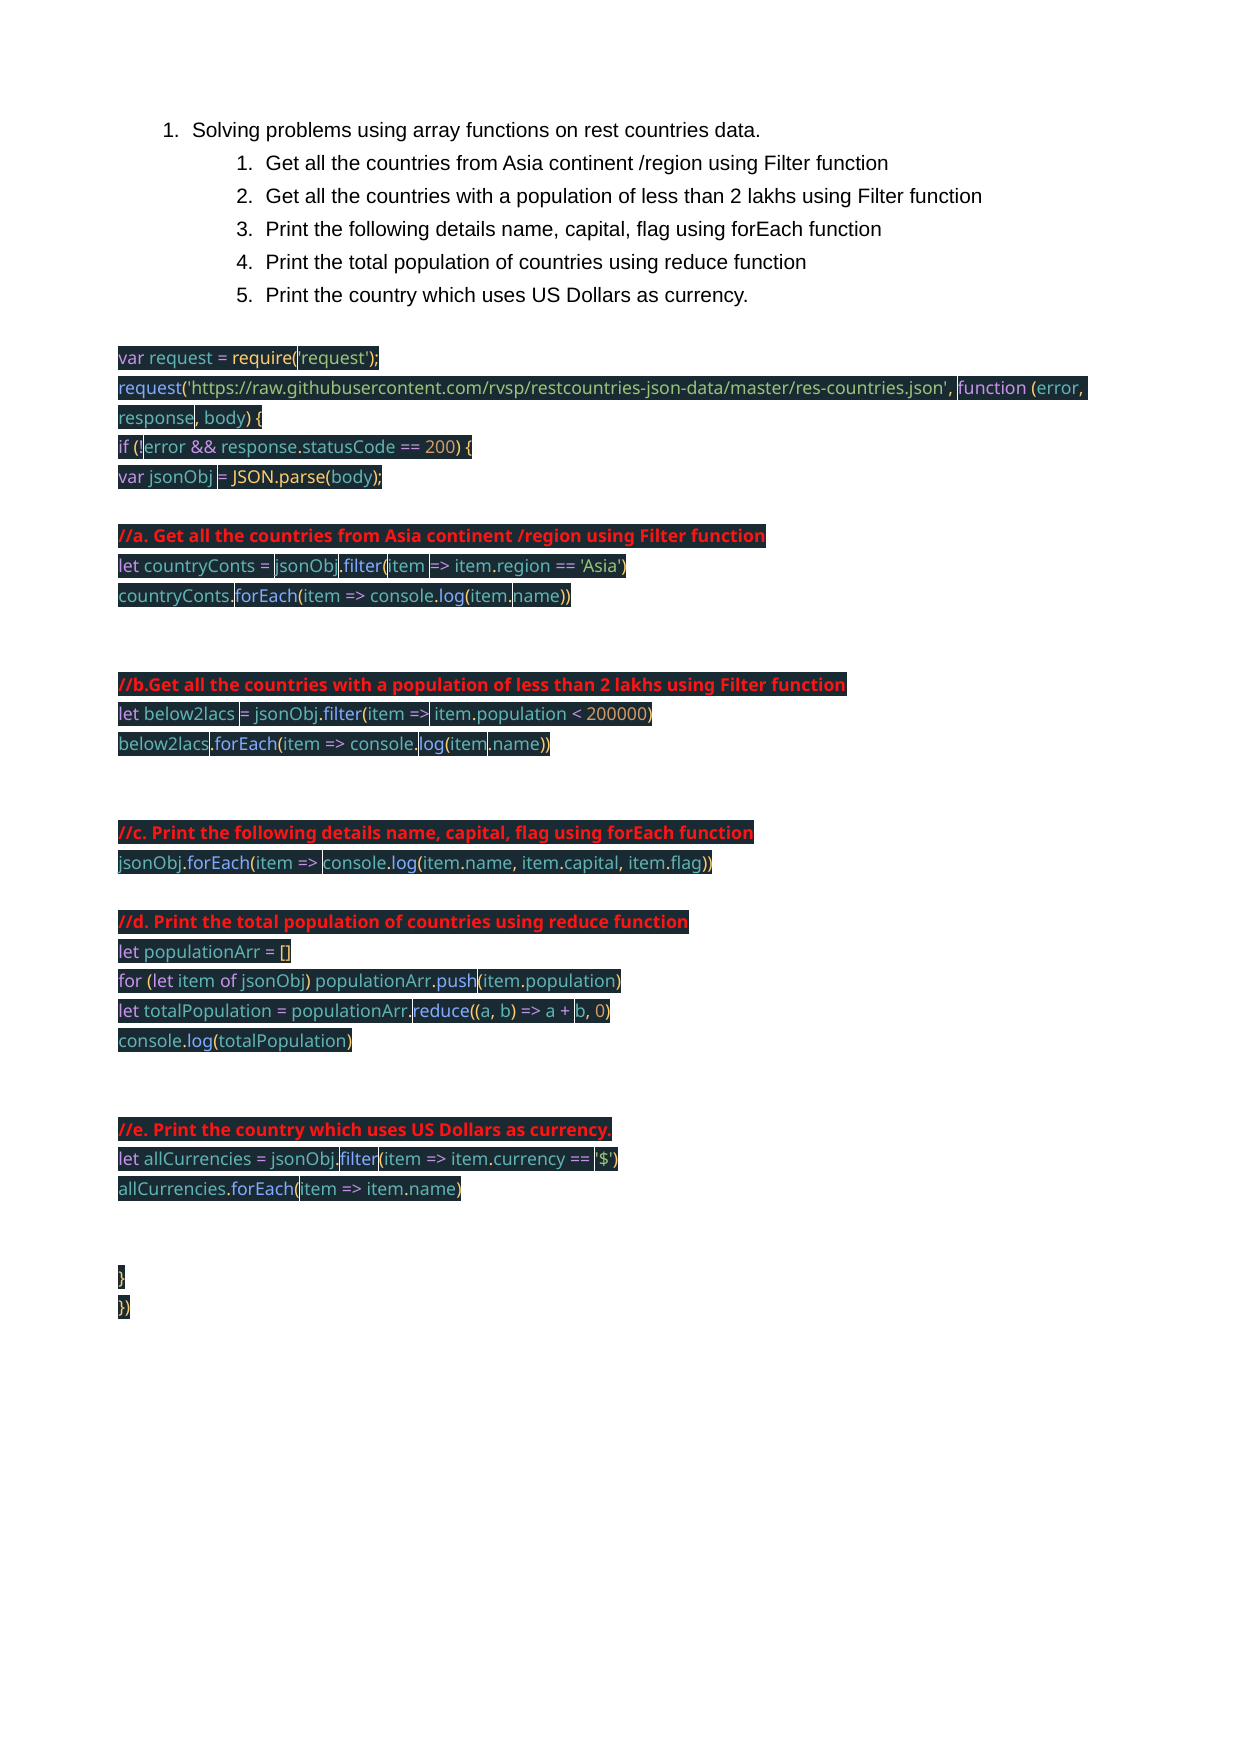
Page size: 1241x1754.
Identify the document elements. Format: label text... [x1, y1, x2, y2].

text //d. Print the total population of countries using reduce function [118, 904, 1122, 934]
text if (!error && response.statusCode == 200) { [118, 429, 1122, 459]
text let countryConts = jsonObj.filter(item => item.region == 'Asia') [118, 548, 1122, 578]
text request('https://raw.githubusercontent.com/rvsp/restcountries-json-data/master/res-countries.json', function (error, response, body) { [118, 370, 1122, 429]
list Print the country which uses US Dollars as currency. [236, 283, 1122, 307]
text let allCurrencies = jsonObj.filter(item => item.currency == '$') [118, 1141, 1122, 1171]
text } [118, 1260, 1122, 1289]
text //c. Print the following details name, capital, flag using forEach function [118, 815, 1122, 844]
text var request = require('request'); [118, 340, 1122, 370]
text jsonObj.forEach(item => console.log(item.name, item.capital, item.flag)) [118, 844, 1122, 874]
text var jsonObj = JSON.parse(body); [118, 459, 1122, 489]
text for (let item of jsonObj) populationArr.push(item.population) [118, 963, 1122, 993]
list Print the total population of countries using reduce function [236, 250, 1122, 274]
text allCurrencies.forEach(item => item.name) [118, 1171, 1122, 1201]
text //b.Get all the countries with a population of less than 2 lakhs using Filter function [118, 667, 1122, 696]
text let populationArr = [] [118, 934, 1122, 963]
text console.log(totalPopulation) [118, 1023, 1122, 1052]
text countryConts.forEach(item => console.log(item.name)) [118, 578, 1122, 607]
text //a. Get all the countries from Asia continent /region using Filter function [118, 518, 1122, 548]
text }) [118, 1289, 1122, 1319]
list Get all the countries from Asia continent /region using Filter function [236, 151, 1122, 175]
list Get all the countries with a population of less than 2 lakhs using Filter function [236, 184, 1122, 208]
list Print the following details name, capital, flag using forEach function [236, 217, 1122, 241]
text //e. Print the country which uses US Dollars as currency. [118, 1112, 1122, 1141]
list Solving problems using array functions on rest countries data. [162, 118, 1122, 142]
text let totalPopulation = populationArr.reduce((a, b) => a + b, 0) [118, 993, 1122, 1023]
text below2lacs.forEach(item => console.log(item.name)) [118, 726, 1122, 756]
text let below2lacs = jsonObj.filter(item => item.population < 200000) [118, 696, 1122, 726]
